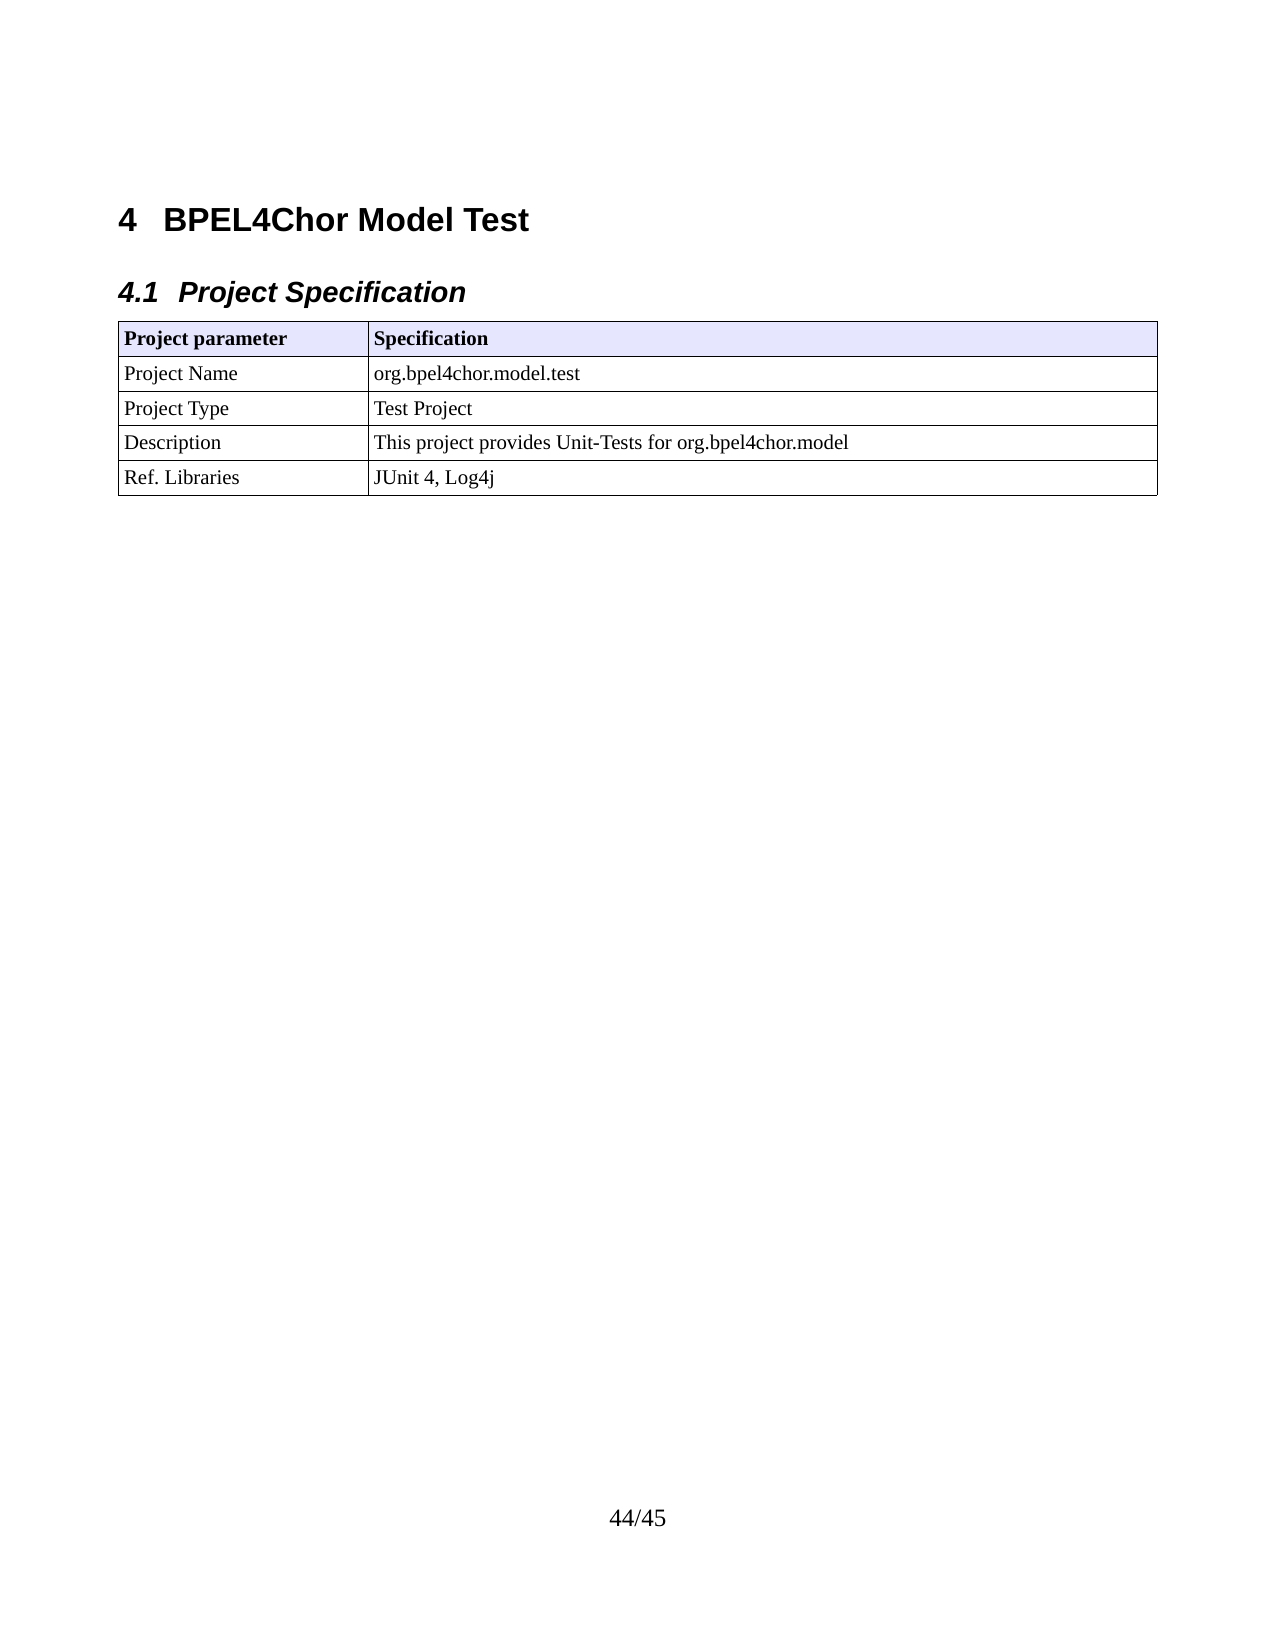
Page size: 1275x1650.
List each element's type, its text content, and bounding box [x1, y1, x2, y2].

table_cell This project provides Unit-Tests for org.bpel4chor.model [369, 426, 1157, 460]
table_header Project parameter [119, 322, 368, 356]
table_header Specification [369, 322, 1157, 356]
table_cell Ref. Libraries [119, 461, 368, 495]
table_cell Test Project [369, 392, 1157, 425]
table_cell JUnit 4, Log4j [369, 461, 1157, 495]
table_cell Project Type [119, 392, 368, 425]
subtitle BPEL4Chor Model Test [118, 201, 1157, 239]
subtitle Project Specification [118, 276, 1157, 309]
table_cell Project Name [119, 357, 368, 391]
table_cell Description [119, 426, 368, 460]
table_cell org.bpel4chor.model.test [369, 357, 1157, 391]
